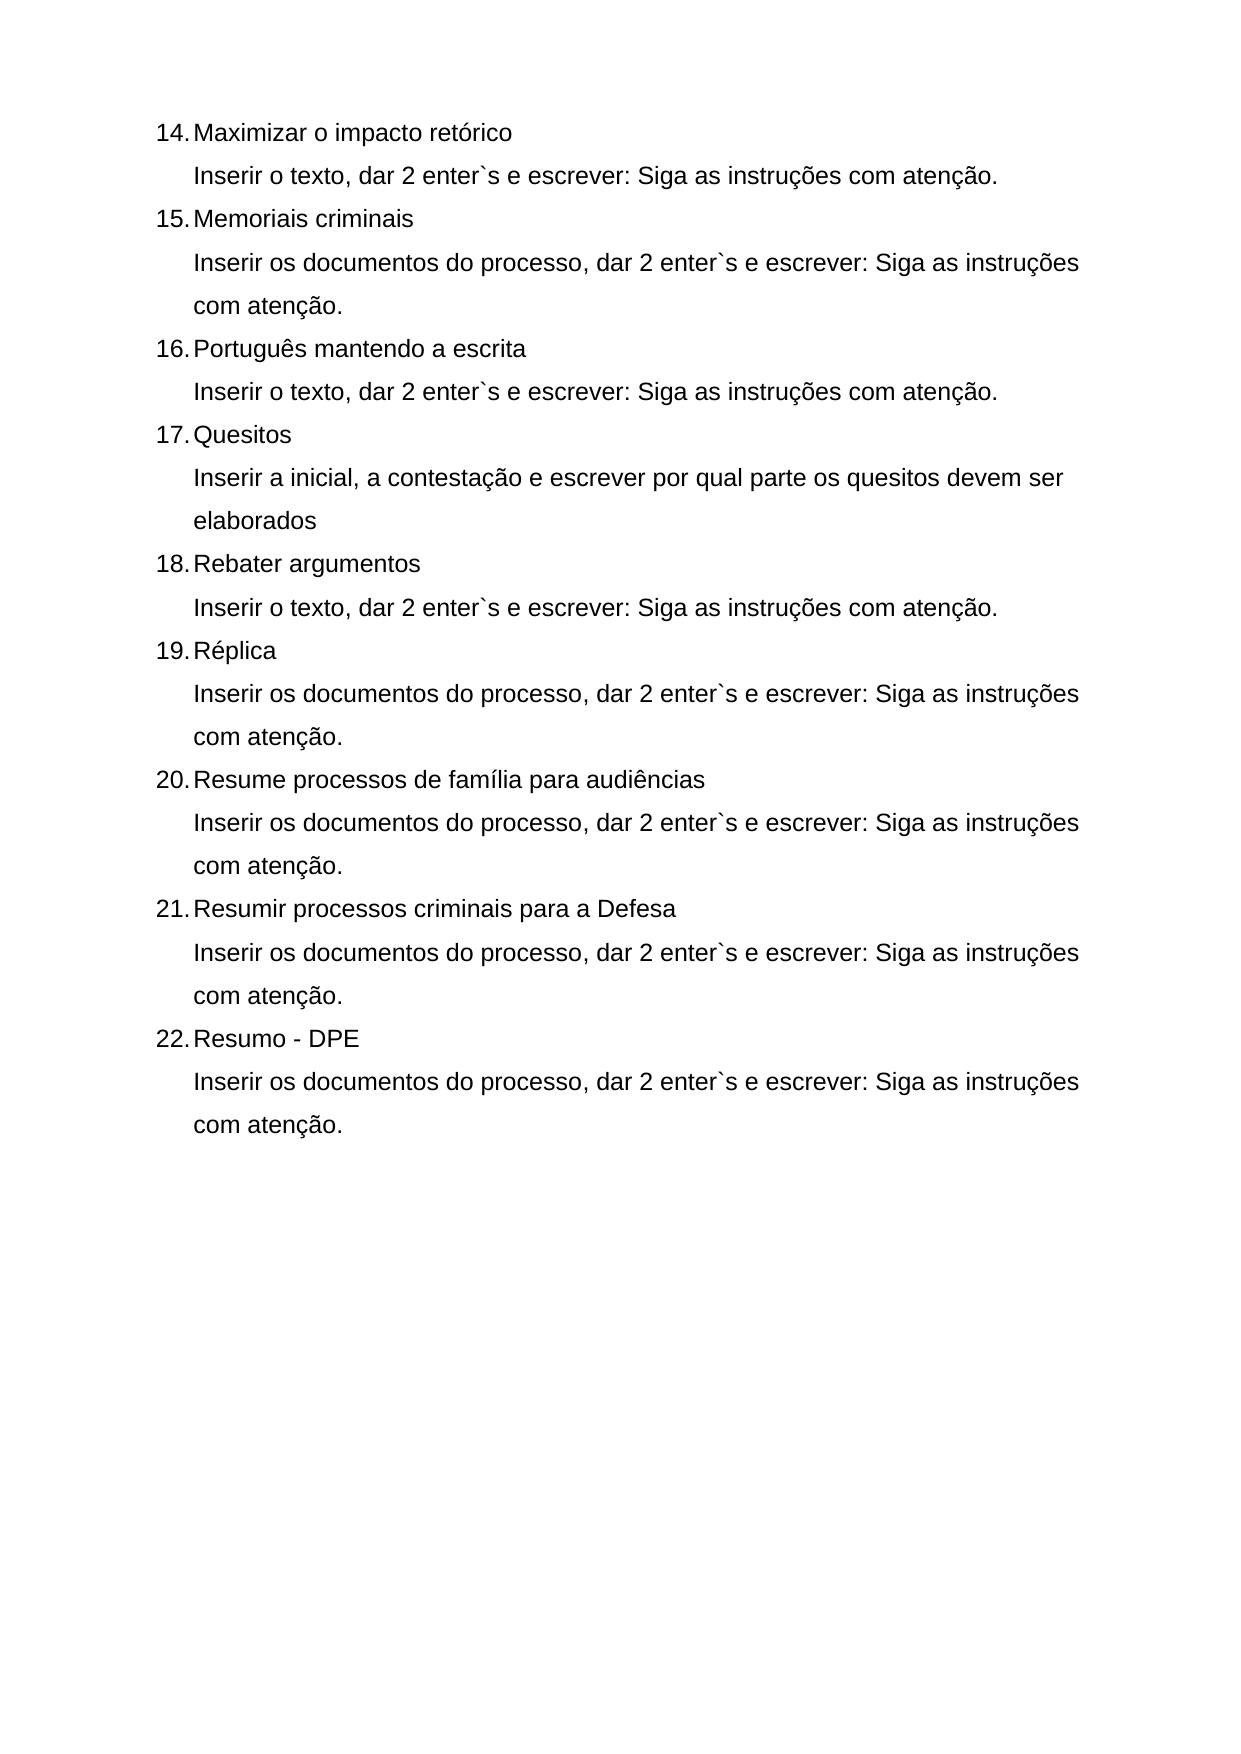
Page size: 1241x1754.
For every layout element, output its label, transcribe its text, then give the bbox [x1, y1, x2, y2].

list Inserir os documentos do processo, dar 2 enter`s e escrever: Siga as instruções com atenção. [156, 808, 1122, 880]
list Inserir os documentos do processo, dar 2 enter`s e escrever: Siga as instruções com atenção. [156, 937, 1122, 1009]
list Inserir o texto, dar 2 enter`s e escrever: Siga as instruções com atenção. [156, 592, 1122, 621]
list Resume processos de família para audiências [156, 765, 1122, 794]
list Inserir os documentos do processo, dar 2 enter`s e escrever: Siga as instruções com atenção. [156, 1067, 1122, 1139]
list Resumo - DPE [156, 1024, 1122, 1052]
list Inserir o texto, dar 2 enter`s e escrever: Siga as instruções com atenção. [156, 161, 1122, 190]
list Réplica [156, 636, 1122, 664]
list Português mantendo a escrita [156, 334, 1122, 362]
list Resumir processos criminais para a Defesa [156, 894, 1122, 923]
list Rebater argumentos [156, 549, 1122, 578]
list Memoriais criminais [156, 204, 1122, 233]
list Inserir os documentos do processo, dar 2 enter`s e escrever: Siga as instruções com atenção. [156, 247, 1122, 319]
list Quesitos Inserir a inicial, a contestação e escrever por qual parte os quesitos devem ser elaborados [156, 420, 1122, 535]
list Inserir os documentos do processo, dar 2 enter`s e escrever: Siga as instruções com atenção. [156, 679, 1122, 751]
list Inserir o texto, dar 2 enter`s e escrever: Siga as instruções com atenção. [156, 377, 1122, 406]
list Maximizar o impacto retórico [156, 118, 1122, 147]
